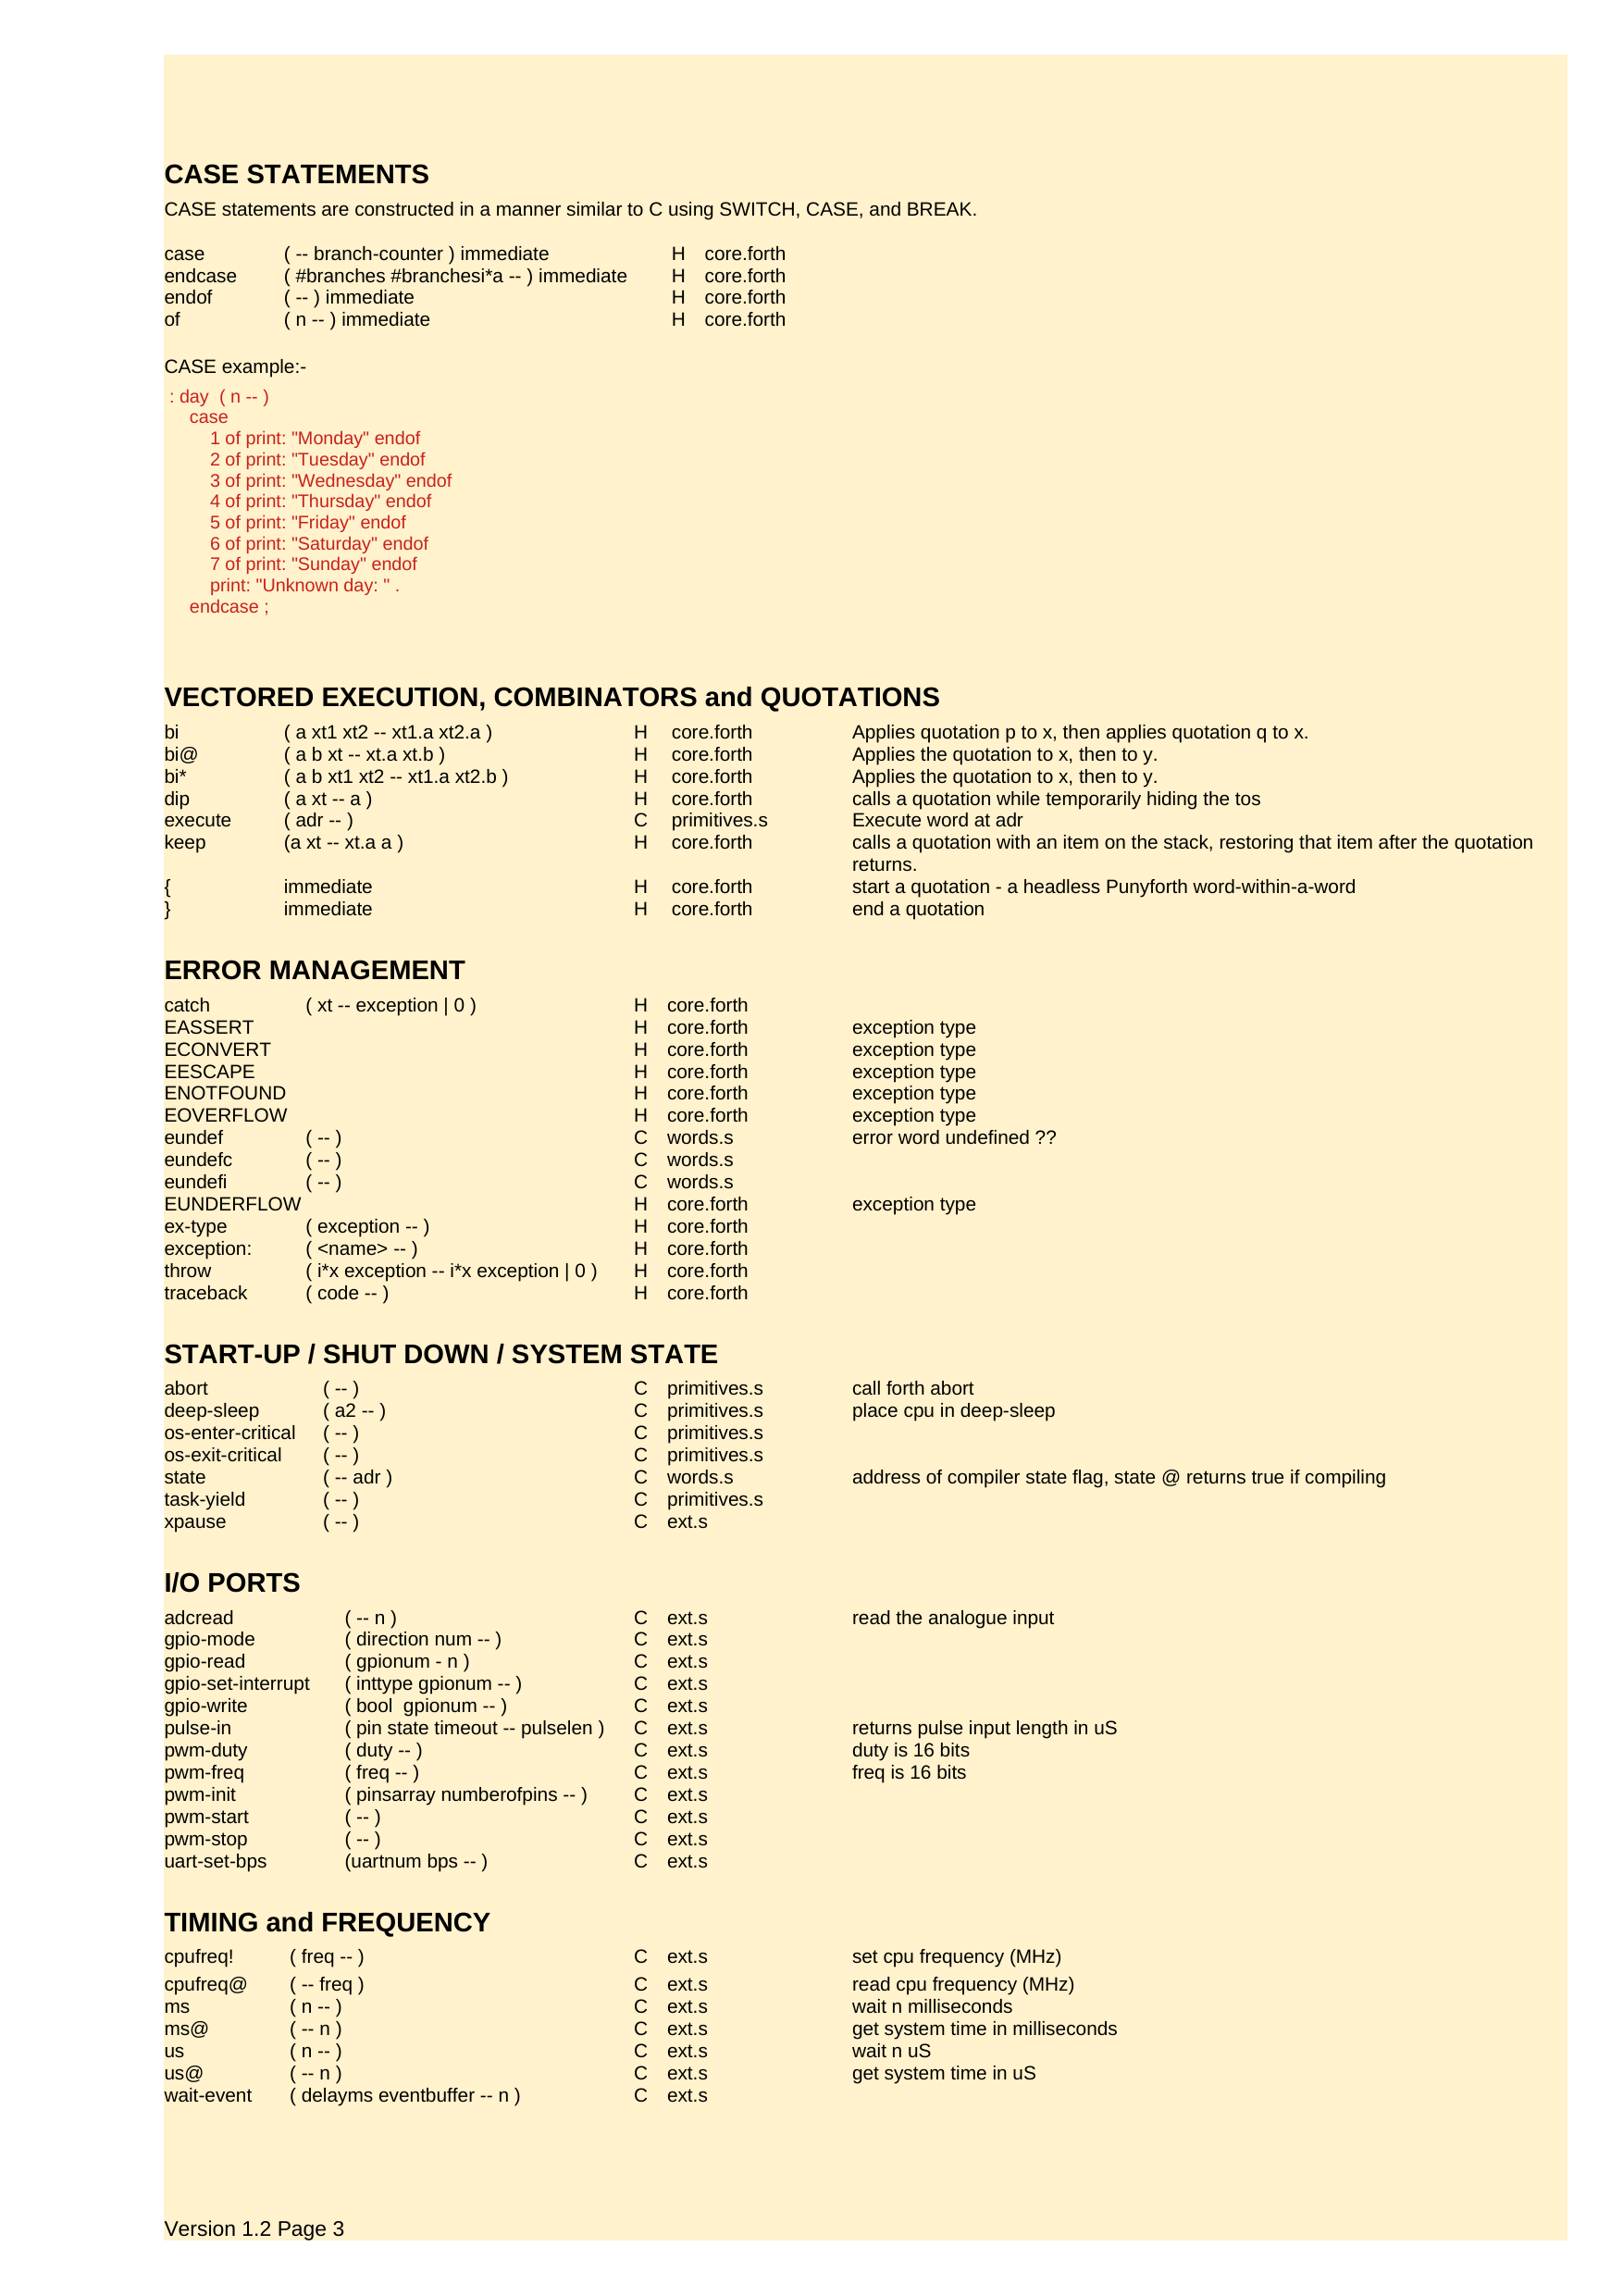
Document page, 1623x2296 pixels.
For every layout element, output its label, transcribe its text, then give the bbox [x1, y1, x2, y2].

table_cell primitives.s [667, 1421, 852, 1444]
table_header : day ( n -- ) case 1 of print: "Monday" endof 2 of print: "Tuesday" endof 3 of print: "Wednesday" endof 4 of print: "Thursday" endof 5 of print: "Friday" endof 6 of print: "Saturday" endof 7 of print: "Sunday" endof print: "Unknown day: " . endcase ; [164, 380, 852, 622]
table_cell C [634, 1148, 667, 1171]
table_cell ext.s [667, 2062, 852, 2084]
table_cell ( -- freq ) [290, 1973, 634, 1995]
table_cell [852, 1850, 1567, 1872]
table_cell bi* [164, 764, 284, 787]
table_cell wait-event [164, 2084, 290, 2106]
table_cell get system time in milliseconds [852, 2017, 1567, 2040]
table_cell core.forth [672, 764, 852, 787]
table_header bi [164, 721, 284, 742]
table_cell H [634, 1104, 667, 1126]
table_header primitives.s [667, 1377, 852, 1399]
table_cell pwm-stop [164, 1828, 344, 1850]
table_cell [852, 1694, 1567, 1717]
table_header ( a xt1 xt2 -- xt1.a xt2.a ) [284, 721, 634, 742]
table_cell endcase [164, 264, 284, 286]
table_cell H [634, 1060, 667, 1082]
table_header H [634, 721, 672, 742]
table_header set cpu frequency (MHz) [852, 1945, 1567, 1973]
table_cell H [634, 898, 672, 920]
table_cell ext.s [667, 1717, 852, 1739]
table_cell gpio-set-interrupt [164, 1672, 344, 1694]
table_cell calls a quotation while temporarily hiding the tos [852, 787, 1567, 809]
table_cell [852, 1421, 1567, 1444]
table_cell ext.s [667, 1973, 852, 1995]
table_cell ext.s [667, 1672, 852, 1694]
table_cell xpause [164, 1510, 323, 1533]
table_cell endof [164, 286, 284, 308]
table_header read the analogue input [852, 1606, 1567, 1628]
table_cell get system time in uS [852, 2062, 1567, 2084]
table_cell ( -- ) immediate [284, 286, 672, 308]
table_cell C [634, 1739, 667, 1761]
table_cell primitives.s [667, 1399, 852, 1421]
table_cell ( bool gpionum -- ) [344, 1694, 634, 1717]
table_cell ( -- ) [305, 1148, 634, 1171]
table_header ( freq -- ) [290, 1945, 634, 1973]
table_cell ext.s [667, 1783, 852, 1806]
table_cell ( -- ) [323, 1421, 634, 1444]
table_cell H [634, 743, 672, 764]
table_cell core.forth [667, 1237, 852, 1260]
table_cell [852, 1282, 1567, 1304]
table_cell eundef [164, 1126, 305, 1148]
table_cell error word undefined ?? [852, 1126, 1567, 1148]
table_cell read cpu frequency (MHz) [852, 1973, 1567, 1995]
table_cell traceback [164, 1282, 305, 1304]
table_cell ext.s [667, 1694, 852, 1717]
table_cell [852, 1672, 1567, 1694]
table_header H [672, 242, 704, 264]
table_cell C [634, 1783, 667, 1806]
table_cell C [634, 2040, 667, 2062]
table_cell pulse-in [164, 1717, 344, 1739]
table_cell ext.s [667, 1995, 852, 2017]
table_cell ex-type [164, 1215, 305, 1237]
table_cell C [634, 1488, 667, 1510]
text CASE statements are constructed in a manner similar to C using SWITCH, CASE, and BREAK. [164, 197, 1567, 219]
table_cell uart-set-bps [164, 1850, 344, 1872]
table_cell [852, 1237, 1567, 1260]
table_cell freq is 16 bits [852, 1761, 1567, 1783]
table_cell ( -- adr ) [323, 1466, 634, 1488]
table_cell execute [164, 809, 284, 831]
table_cell ( duty -- ) [344, 1739, 634, 1761]
table_cell core.forth [672, 875, 852, 898]
table_cell exception: [164, 1237, 305, 1260]
table_cell returns pulse input length in uS [852, 1717, 1567, 1739]
table_cell [852, 1444, 1567, 1466]
table_cell ms@ [164, 2017, 290, 2040]
table_header Applies quotation p to x, then applies quotation q to x. [852, 721, 1567, 742]
table_cell C [634, 1850, 667, 1872]
table_cell Applies the quotation to x, then to y. [852, 764, 1567, 787]
table_cell wait n uS [852, 2040, 1567, 2062]
table_cell C [634, 1421, 667, 1444]
table_cell C [634, 1171, 667, 1193]
table_cell ( code -- ) [305, 1282, 634, 1304]
table_header C [634, 1945, 667, 1973]
table_header ( xt -- exception | 0 ) [305, 994, 634, 1015]
table_cell [852, 1171, 1567, 1193]
table_cell of [164, 308, 284, 330]
table_cell ( delayms eventbuffer -- n ) [290, 2084, 634, 2106]
table_cell deep-sleep [164, 1399, 323, 1421]
table_cell H [634, 1260, 667, 1282]
table_cell core.forth [667, 1282, 852, 1304]
table_cell ext.s [667, 1850, 852, 1872]
table_cell core.forth [667, 1037, 852, 1060]
table_cell } [164, 898, 284, 920]
table_cell primitives.s [667, 1444, 852, 1466]
table_header call forth abort [852, 1377, 1567, 1399]
table_cell H [672, 264, 704, 286]
table_cell ext.s [667, 1650, 852, 1672]
table_cell exception type [852, 1060, 1567, 1082]
table_cell [305, 1082, 634, 1104]
text CASE example:- [161, 355, 1570, 380]
subtitle CASE STATEMENTS [164, 159, 1567, 190]
table_cell C [634, 1806, 667, 1828]
table_cell (a xt -- xt.a a ) [284, 831, 634, 875]
table_cell ( freq -- ) [344, 1761, 634, 1783]
table_cell C [634, 1717, 667, 1739]
table_cell [852, 1783, 1567, 1806]
table_cell core.forth [667, 1082, 852, 1104]
table_cell core.forth [667, 1104, 852, 1126]
table_cell ( pinsarray numberofpins -- ) [344, 1783, 634, 1806]
table_cell ( n -- ) immediate [284, 308, 672, 330]
table_cell ( exception -- ) [305, 1215, 634, 1237]
table_cell H [634, 787, 672, 809]
table_cell core.forth [667, 1193, 852, 1215]
table_cell core.forth [667, 1016, 852, 1037]
table_cell ext.s [667, 2084, 852, 2106]
table_cell eundefc [164, 1148, 305, 1171]
table_cell ext.s [667, 1828, 852, 1850]
table_cell ext.s [667, 1739, 852, 1761]
table_cell [305, 1104, 634, 1126]
subtitle VECTORED EXECUTION, COMBINATORS and QUOTATIONS [164, 682, 1567, 713]
table_cell exception type [852, 1193, 1567, 1215]
table_header ( -- branch-counter ) immediate [284, 242, 672, 264]
table_cell C [634, 1444, 667, 1466]
table_cell H [634, 831, 672, 875]
table_header [809, 242, 1567, 264]
table_cell H [634, 875, 672, 898]
table_cell ( adr -- ) [284, 809, 634, 831]
table_cell ( -- n ) [290, 2062, 634, 2084]
table_cell gpio-read [164, 1650, 344, 1672]
table_cell pwm-duty [164, 1739, 344, 1761]
subtitle I/O PORTS [164, 1567, 1567, 1598]
table_cell core.forth [704, 264, 809, 286]
table_cell ext.s [667, 1628, 852, 1650]
table_cell core.forth [704, 308, 809, 330]
table_cell [305, 1193, 634, 1215]
table_cell ( #branches #branchesi*a -- ) immediate [284, 264, 672, 286]
table_cell ms [164, 1995, 290, 2017]
table_header core.forth [704, 242, 809, 264]
table_cell ext.s [667, 1510, 852, 1533]
table_cell [305, 1037, 634, 1060]
table_cell words.s [667, 1126, 852, 1148]
table_cell ( a b xt1 xt2 -- xt1.a xt2.b ) [284, 764, 634, 787]
table_cell os-exit-critical [164, 1444, 323, 1466]
table_cell ( a b xt -- xt.a xt.b ) [284, 743, 634, 764]
table_cell Applies the quotation to x, then to y. [852, 743, 1567, 764]
table_header H [634, 994, 667, 1015]
table_cell H [634, 1282, 667, 1304]
table_cell exception type [852, 1037, 1567, 1060]
table_cell C [634, 1399, 667, 1421]
table_cell [809, 308, 1567, 330]
table_cell keep [164, 831, 284, 875]
table_cell cpufreq@ [164, 1973, 290, 1995]
table_cell [852, 1148, 1567, 1171]
table_cell C [634, 2017, 667, 2040]
table_cell ( n -- ) [290, 1995, 634, 2017]
table_cell C [634, 1466, 667, 1488]
table_header ( -- ) [323, 1377, 634, 1399]
table_cell exception type [852, 1104, 1567, 1126]
table_cell [809, 264, 1567, 286]
table_cell ( a2 -- ) [323, 1399, 634, 1421]
table_header case [164, 242, 284, 264]
table_cell primitives.s [672, 809, 852, 831]
table_cell primitives.s [667, 1488, 852, 1510]
table_cell pwm-start [164, 1806, 344, 1828]
table_header cpufreq! [164, 1945, 290, 1973]
table_cell core.forth [672, 743, 852, 764]
table_cell ( gpionum - n ) [344, 1650, 634, 1672]
table_cell ENOTFOUND [164, 1082, 305, 1104]
table_cell core.forth [704, 286, 809, 308]
table_cell core.forth [672, 898, 852, 920]
table_cell us [164, 2040, 290, 2062]
table_cell ( -- n ) [290, 2017, 634, 2040]
table_cell H [634, 1237, 667, 1260]
table_cell C [634, 809, 672, 831]
table_cell [852, 1260, 1567, 1282]
table_cell ( a xt -- a ) [284, 787, 634, 809]
table_cell core.forth [672, 787, 852, 809]
table_cell C [634, 1650, 667, 1672]
table_cell exception type [852, 1082, 1567, 1104]
table_cell start a quotation - a headless Punyforth word-within-a-word [852, 875, 1567, 898]
table_cell ( -- ) [323, 1510, 634, 1533]
table_cell ext.s [667, 2017, 852, 2040]
table_cell gpio-mode [164, 1628, 344, 1650]
table_cell exception type [852, 1016, 1567, 1037]
table_cell ( n -- ) [290, 2040, 634, 2062]
table_cell bi@ [164, 743, 284, 764]
table_cell dip [164, 787, 284, 809]
table_cell C [634, 1828, 667, 1850]
table_cell task-yield [164, 1488, 323, 1510]
table_cell eundefi [164, 1171, 305, 1193]
table_cell ( direction num -- ) [344, 1628, 634, 1650]
table_cell pwm-freq [164, 1761, 344, 1783]
table_cell (uartnum bps -- ) [344, 1850, 634, 1872]
table_cell ( <name> -- ) [305, 1237, 634, 1260]
table_cell immediate [284, 875, 634, 898]
table_cell wait n milliseconds [852, 1995, 1567, 2017]
table_cell [305, 1060, 634, 1082]
table_cell [809, 286, 1567, 308]
table_cell duty is 16 bits [852, 1739, 1567, 1761]
table_header [852, 380, 1567, 622]
table_cell EUNDERFLOW [164, 1193, 305, 1215]
table_cell H [634, 1082, 667, 1104]
table_cell calls a quotation with an item on the stack, restoring that item after the quotation returns. [852, 831, 1567, 875]
table_cell end a quotation [852, 898, 1567, 920]
table_cell EOVERFLOW [164, 1104, 305, 1126]
table_header C [634, 1377, 667, 1399]
table_cell [852, 1650, 1567, 1672]
table_cell ( -- ) [323, 1444, 634, 1466]
table_header abort [164, 1377, 323, 1399]
table_cell H [634, 1215, 667, 1237]
table_cell C [634, 2062, 667, 2084]
table_cell ext.s [667, 1806, 852, 1828]
table_cell [305, 1016, 634, 1037]
table_cell [852, 1828, 1567, 1850]
table_header core.forth [667, 994, 852, 1015]
table_cell core.forth [672, 831, 852, 875]
table_cell pwm-init [164, 1783, 344, 1806]
table_cell core.forth [667, 1060, 852, 1082]
table_header [852, 994, 1567, 1015]
table_cell C [634, 1510, 667, 1533]
table_cell H [672, 286, 704, 308]
table_cell words.s [667, 1148, 852, 1171]
table_cell C [634, 1995, 667, 2017]
table_cell us@ [164, 2062, 290, 2084]
table_header core.forth [672, 721, 852, 742]
table_cell words.s [667, 1171, 852, 1193]
table_cell C [634, 1126, 667, 1148]
subtitle START-UP / SHUT DOWN / SYSTEM STATE [164, 1338, 1567, 1370]
subtitle TIMING and FREQUENCY [164, 1906, 1567, 1938]
table_cell H [634, 1037, 667, 1060]
table_cell ext.s [667, 1761, 852, 1783]
table_cell C [634, 1694, 667, 1717]
table_cell H [634, 1193, 667, 1215]
table_cell EASSERT [164, 1016, 305, 1037]
table_header adcread [164, 1606, 344, 1628]
table_cell C [634, 1628, 667, 1650]
table_cell ( -- ) [344, 1806, 634, 1828]
table_cell os-enter-critical [164, 1421, 323, 1444]
table_cell [852, 1510, 1567, 1533]
table_cell ( i*x exception -- i*x exception | 0 ) [305, 1260, 634, 1282]
table_cell ( -- ) [323, 1488, 634, 1510]
table_cell [852, 1628, 1567, 1650]
table_cell state [164, 1466, 323, 1488]
table_cell C [634, 1761, 667, 1783]
table_cell ( -- ) [305, 1126, 634, 1148]
table_cell C [634, 1973, 667, 1995]
table_cell place cpu in deep-sleep [852, 1399, 1567, 1421]
table_cell [852, 1806, 1567, 1828]
table_cell ( pin state timeout -- pulselen ) [344, 1717, 634, 1739]
table_cell ( inttype gpionum -- ) [344, 1672, 634, 1694]
table_cell C [634, 1672, 667, 1694]
subtitle ERROR MANAGEMENT [164, 955, 1567, 986]
table_cell address of compiler state flag, state @ returns true if compiling [852, 1466, 1567, 1488]
table_cell immediate [284, 898, 634, 920]
table_cell H [672, 308, 704, 330]
table_cell gpio-write [164, 1694, 344, 1717]
table_cell { [164, 875, 284, 898]
table_cell ext.s [667, 2040, 852, 2062]
table_cell [852, 2084, 1567, 2106]
table_header ( -- n ) [344, 1606, 634, 1628]
table_cell ECONVERT [164, 1037, 305, 1060]
table_header catch [164, 994, 305, 1015]
table_cell C [634, 2084, 667, 2106]
table_cell Execute word at adr [852, 809, 1567, 831]
table_header C [634, 1606, 667, 1628]
table_cell core.forth [667, 1260, 852, 1282]
table_cell throw [164, 1260, 305, 1282]
table_cell H [634, 764, 672, 787]
table_cell H [634, 1016, 667, 1037]
table_header ext.s [667, 1945, 852, 1973]
table_cell [852, 1488, 1567, 1510]
table_cell EESCAPE [164, 1060, 305, 1082]
table_cell ( -- ) [344, 1828, 634, 1850]
table_header ext.s [667, 1606, 852, 1628]
table_cell core.forth [667, 1215, 852, 1237]
table_cell [852, 1215, 1567, 1237]
table_cell ( -- ) [305, 1171, 634, 1193]
table_cell words.s [667, 1466, 852, 1488]
